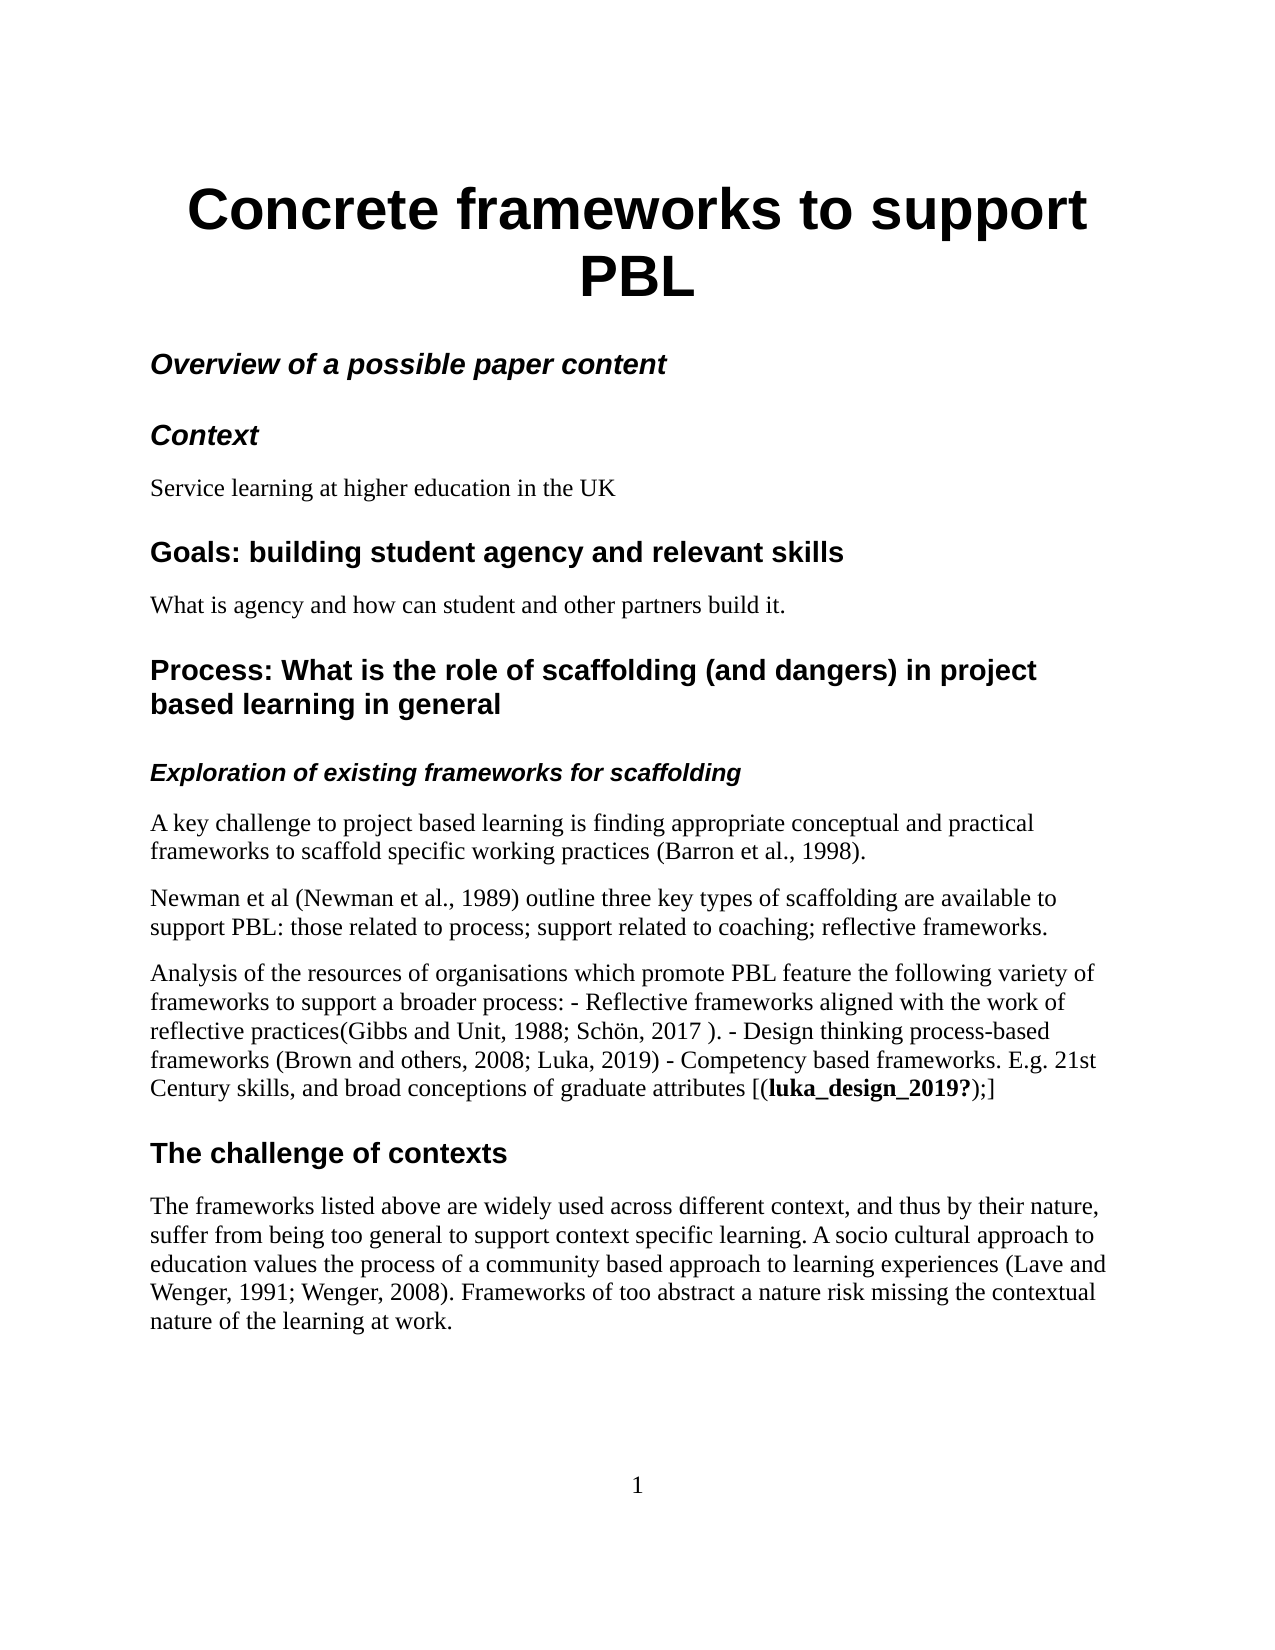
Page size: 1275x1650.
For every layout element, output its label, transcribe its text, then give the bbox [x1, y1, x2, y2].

subtitle Exploration of existing frameworks for scaffolding [150, 758, 1125, 786]
text Service learning at higher education in the UK [150, 473, 1125, 501]
subtitle Goals: building student agency and relevant skills [150, 535, 1125, 569]
text A key challenge to project based learning is finding appropriate conceptual and practical frameworks to scaffold specific working practices (Barron et al., 1998). [150, 808, 1125, 865]
subtitle Overview of a possible paper content [150, 347, 1125, 380]
text Analysis of the resources of organisations which promote PBL feature the following variety of frameworks to support a broader process: - Reflective frameworks aligned with the work of reflective practices(Gibbs and Unit, 1988; Schön, 2017 ). - Design thinking process-based frameworks (Brown and others, 2008; Luka, 2019) - Competency based frameworks. E.g. 21st Century skills, and broad conceptions of graduate attributes [(luka_design_2019?);] [150, 958, 1125, 1102]
text The frameworks listed above are widely used across different context, and thus by their nature, suffer from being too general to support context specific learning. A socio cultural approach to education values the process of a community based approach to learning experiences (Lave and Wenger, 1991; Wenger, 2008). Frameworks of too abstract a nature risk missing the contextual nature of the learning at work. [150, 1191, 1125, 1335]
title Concrete frameworks to support PBL [150, 175, 1125, 309]
text What is agency and how can student and other partners build it. [150, 590, 1125, 619]
subtitle Process: What is the role of scaffolding (and dangers) in project based learning in general [150, 653, 1125, 720]
subtitle The challenge of contexts [150, 1136, 1125, 1170]
text Newman et al (Newman et al., 1989) outline three key types of scaffolding are available to support PBL: those related to process; support related to coaching; reflective frameworks. [150, 883, 1125, 941]
subtitle Context [150, 418, 1125, 451]
